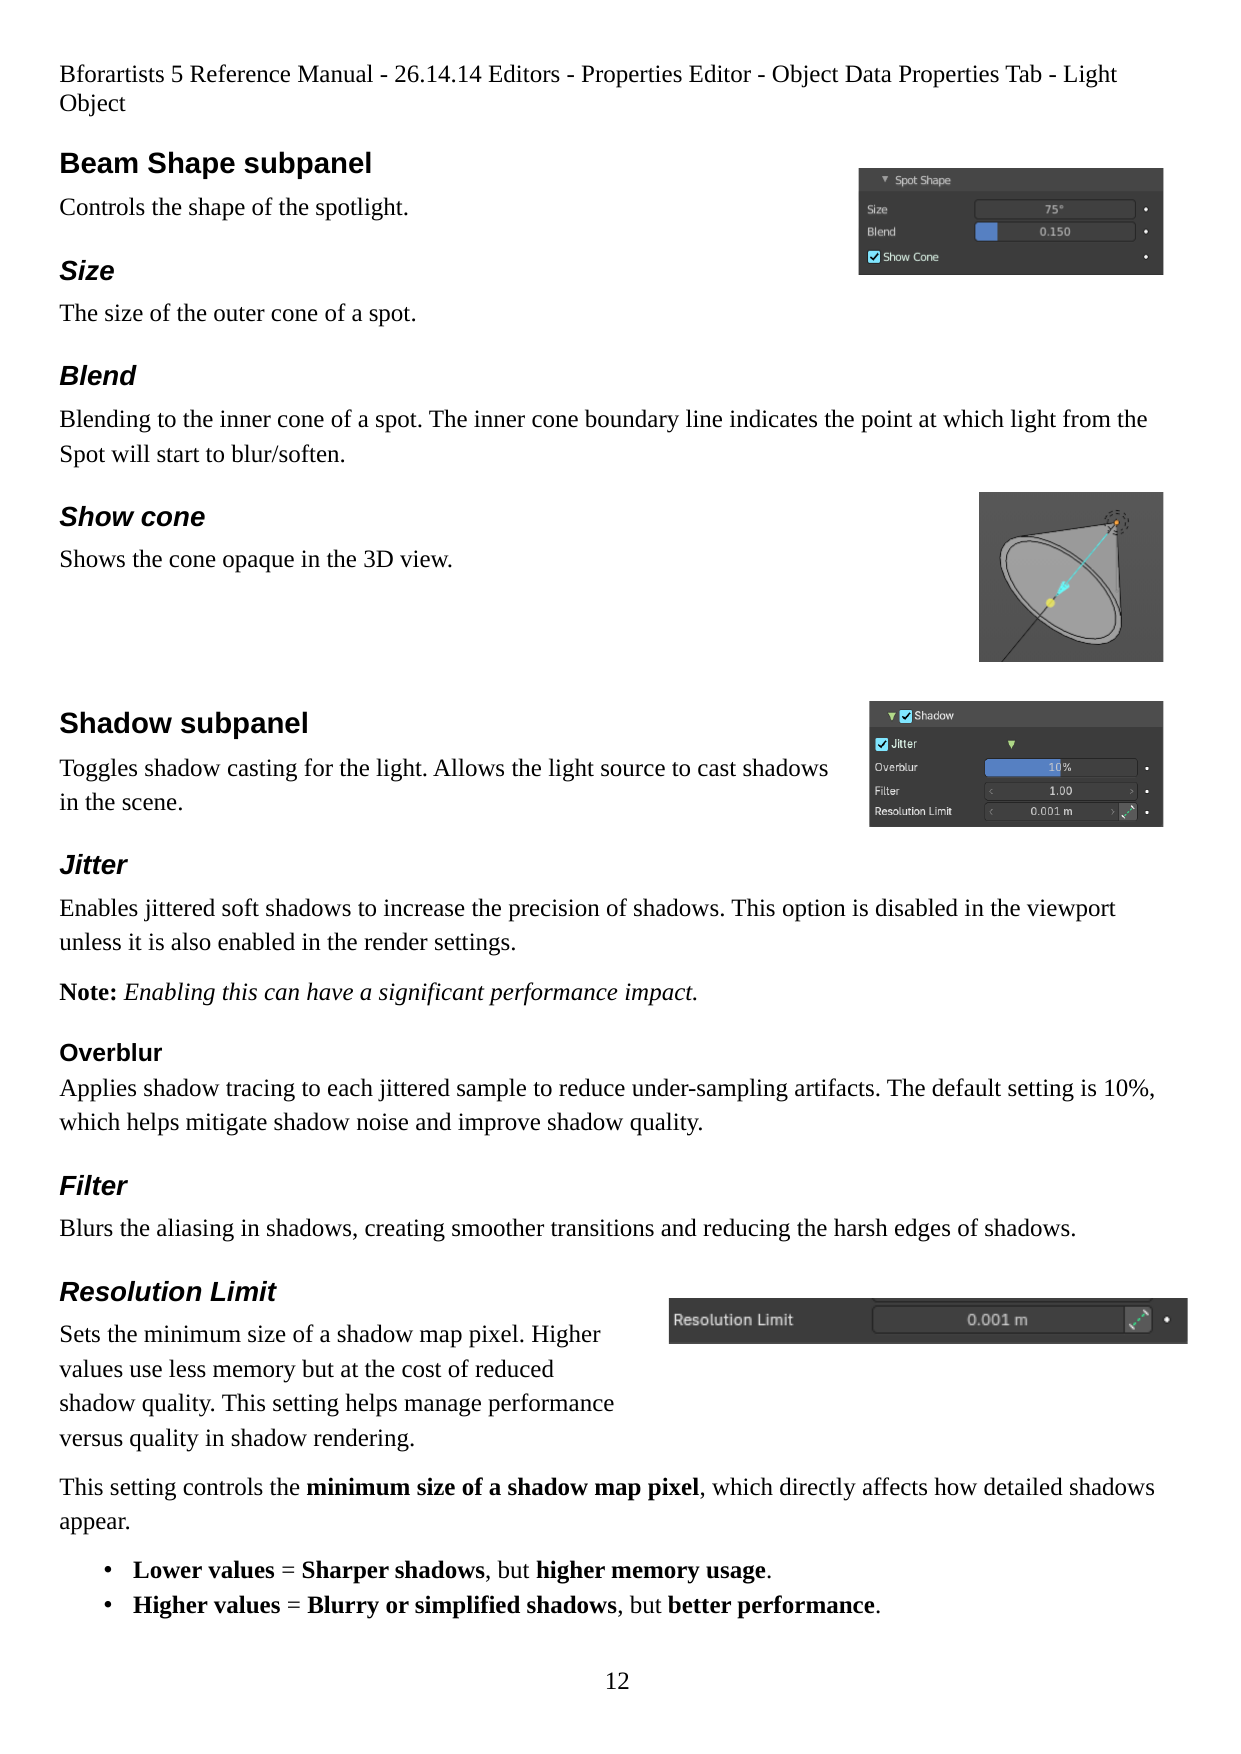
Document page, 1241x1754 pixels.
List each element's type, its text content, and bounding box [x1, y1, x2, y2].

list Lower values = Sharper shadows, but higher memory usage. [103, 1555, 1181, 1584]
subtitle Jitter [59, 849, 1181, 881]
subtitle Show cone [59, 500, 979, 532]
subtitle Size [59, 254, 1181, 286]
subtitle Resolution Limit [59, 1275, 1181, 1307]
text Enables jittered soft shadows to increase the precision of shadows. This option is disabled in the viewport unless it is also enabled in the render settings. [59, 893, 1181, 956]
picture [858, 168, 1164, 275]
subtitle Beam Shape subpanel [59, 146, 1181, 180]
picture [668, 1298, 1188, 1344]
text The size of the outer cone of a spot. [59, 298, 1181, 327]
text This setting controls the minimum size of a shadow map pixel, which directly affects how detailed shadows appear. [59, 1472, 1181, 1535]
subtitle Blend [59, 360, 1181, 392]
subtitle [1164, 706, 1181, 740]
picture [979, 492, 1164, 662]
text Controls the shape of the spotlight. [59, 192, 858, 221]
picture [869, 701, 1164, 827]
subtitle Filter [59, 1169, 1181, 1201]
list Higher values = Blurry or simplified shadows, but better performance. [103, 1590, 1181, 1618]
text Toggles shadow casting for the light. Allows the light source to cast shadows in the scene. [59, 753, 869, 816]
text Note: Enabling this can have a significant performance impact. [59, 977, 1181, 1005]
text Shows the cone opaque in the 3D view. [59, 544, 979, 573]
subtitle [1164, 500, 1181, 532]
text Applies shadow tracing to each jittered sample to reduce under-sampling artifacts. The default setting is 10%, which helps mitigate shadow noise and improve shadow quality. [59, 1073, 1181, 1136]
text Blurs the aliasing in shadows, creating smoother transitions and reducing the harsh edges of shadows. [59, 1213, 1181, 1242]
text Sets the minimum size of a shadow map pixel. Higher values use less memory but at the cost of reduced shadow quality. This setting helps manage performance versus quality in shadow rendering. [59, 1319, 1181, 1451]
subtitle Shadow subpanel [59, 706, 869, 740]
subtitle Overblur [59, 1038, 1181, 1067]
text Blending to the inner cone of a spot. The inner cone boundary line indicates the point at which light from the Spot will start to blur/soften. [59, 404, 1181, 467]
